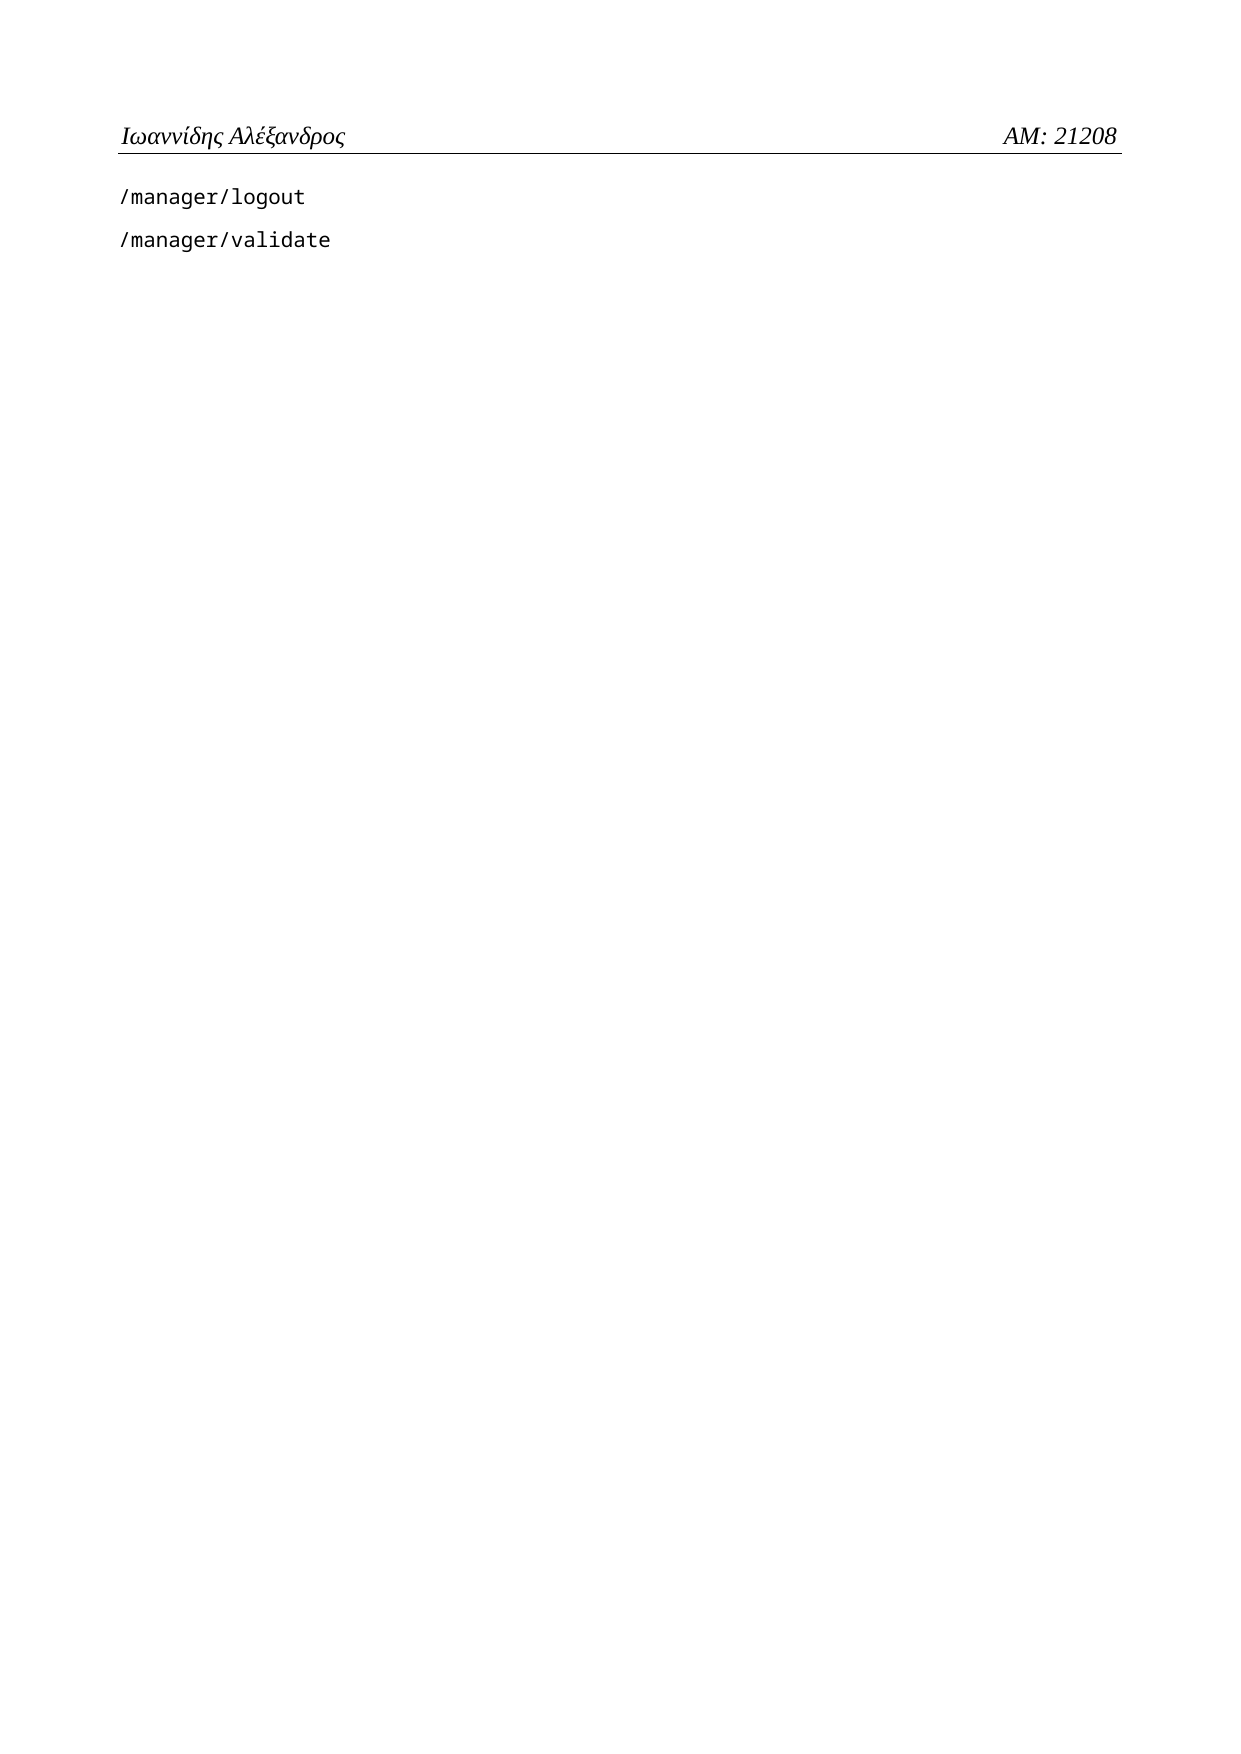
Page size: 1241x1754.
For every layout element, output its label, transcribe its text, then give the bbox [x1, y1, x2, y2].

text /manager/validate [118, 225, 1122, 254]
text /manager/logout [118, 182, 1122, 211]
